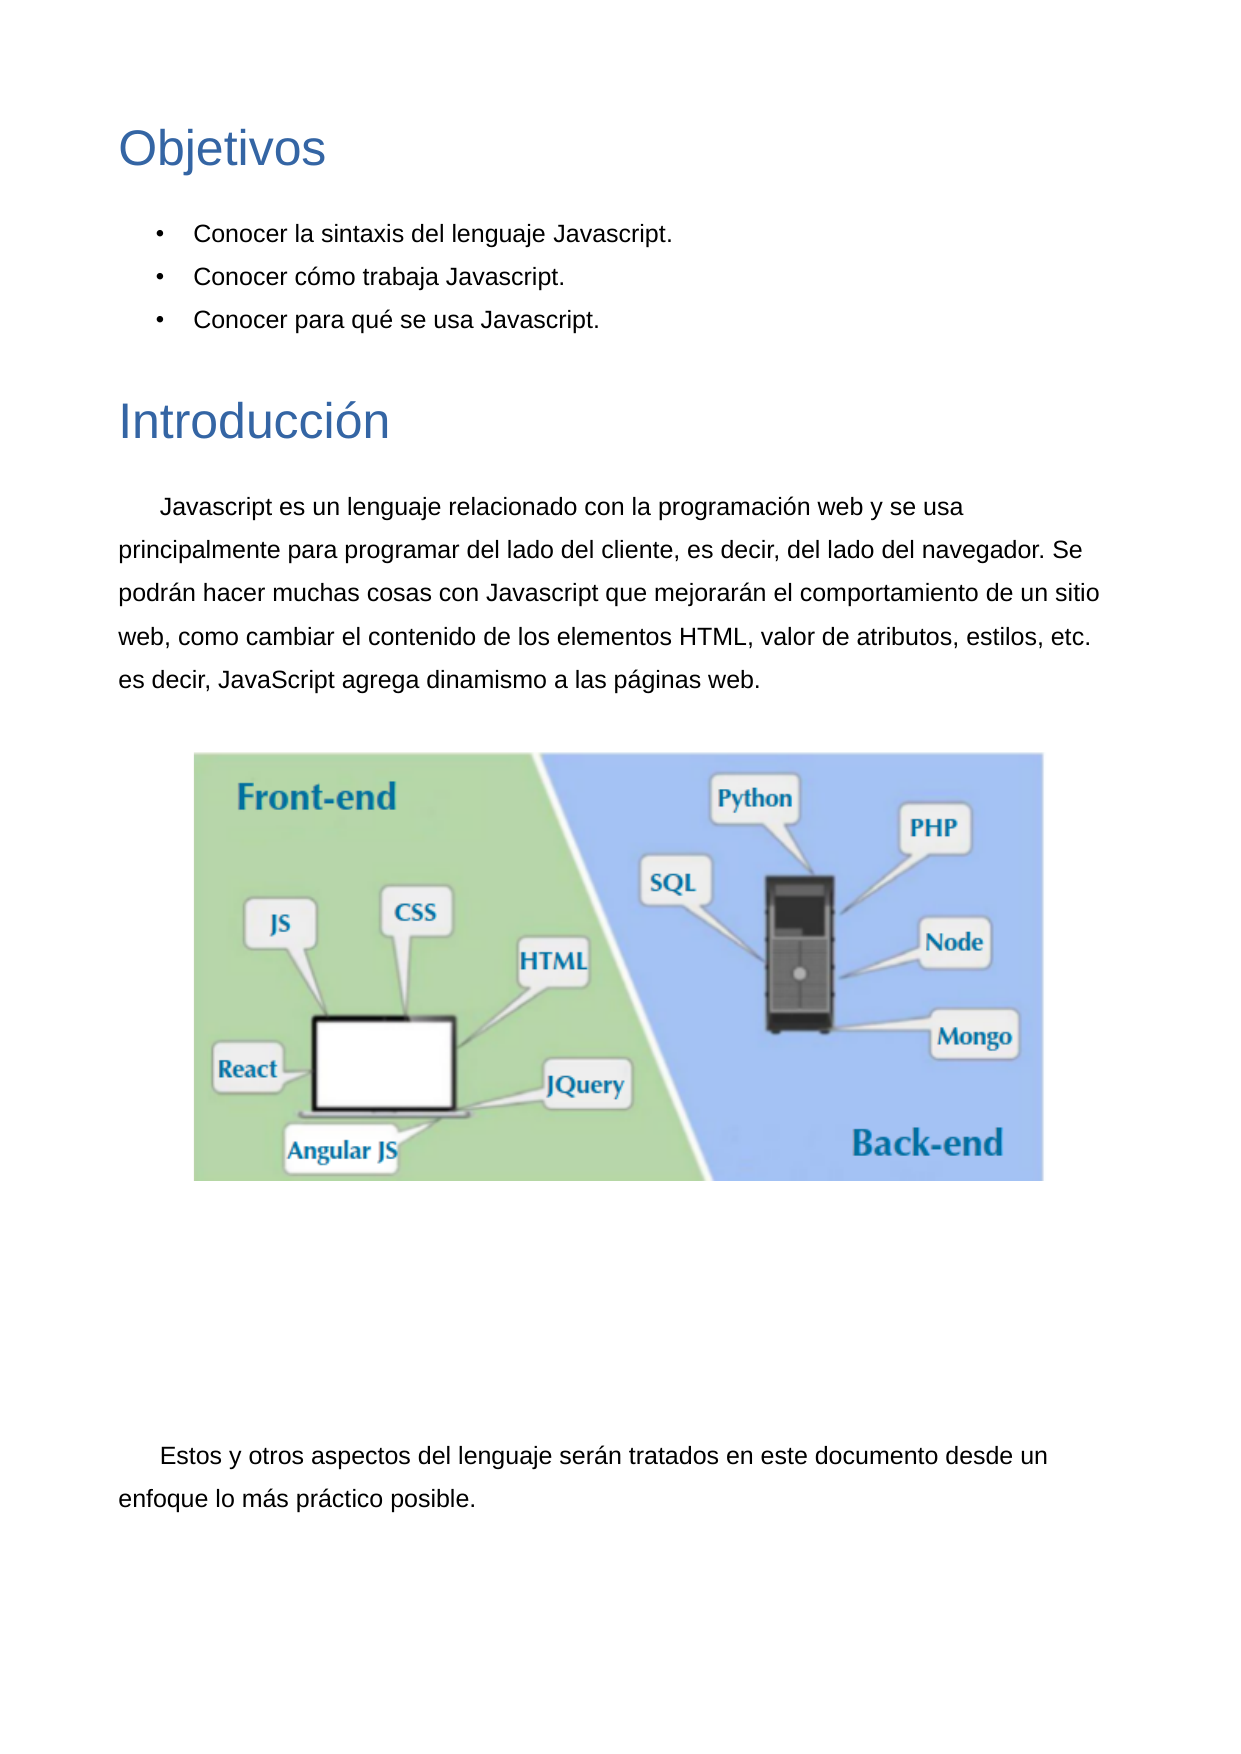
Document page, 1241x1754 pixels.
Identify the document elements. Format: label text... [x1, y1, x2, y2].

text Estos y otros aspectos del lenguaje serán tratados en este documento desde un enfoque lo más práctico posible. [118, 1441, 1122, 1513]
list Conocer para qué se usa Javascript. [156, 305, 1122, 334]
list Conocer la sintaxis del lenguaje Javascript. [156, 219, 1122, 248]
text Javascript es un lenguaje relacionado con la programación web y se usa principalmente para programar del lado del cliente, es decir, del lado del navegador. Se podrán hacer muchas cosas con Javascript que mejorarán el comportamiento de un sitio web, como cambiar el contenido de los elementos HTML, valor de atributos, estilos, etc. es decir, JavaScript agrega dinamismo a las páginas web. [118, 492, 1122, 693]
picture [193, 752, 1047, 1181]
text Objetivos [118, 118, 1122, 176]
text Introducción [118, 392, 1122, 449]
list Conocer cómo trabaja Javascript. [156, 262, 1122, 291]
